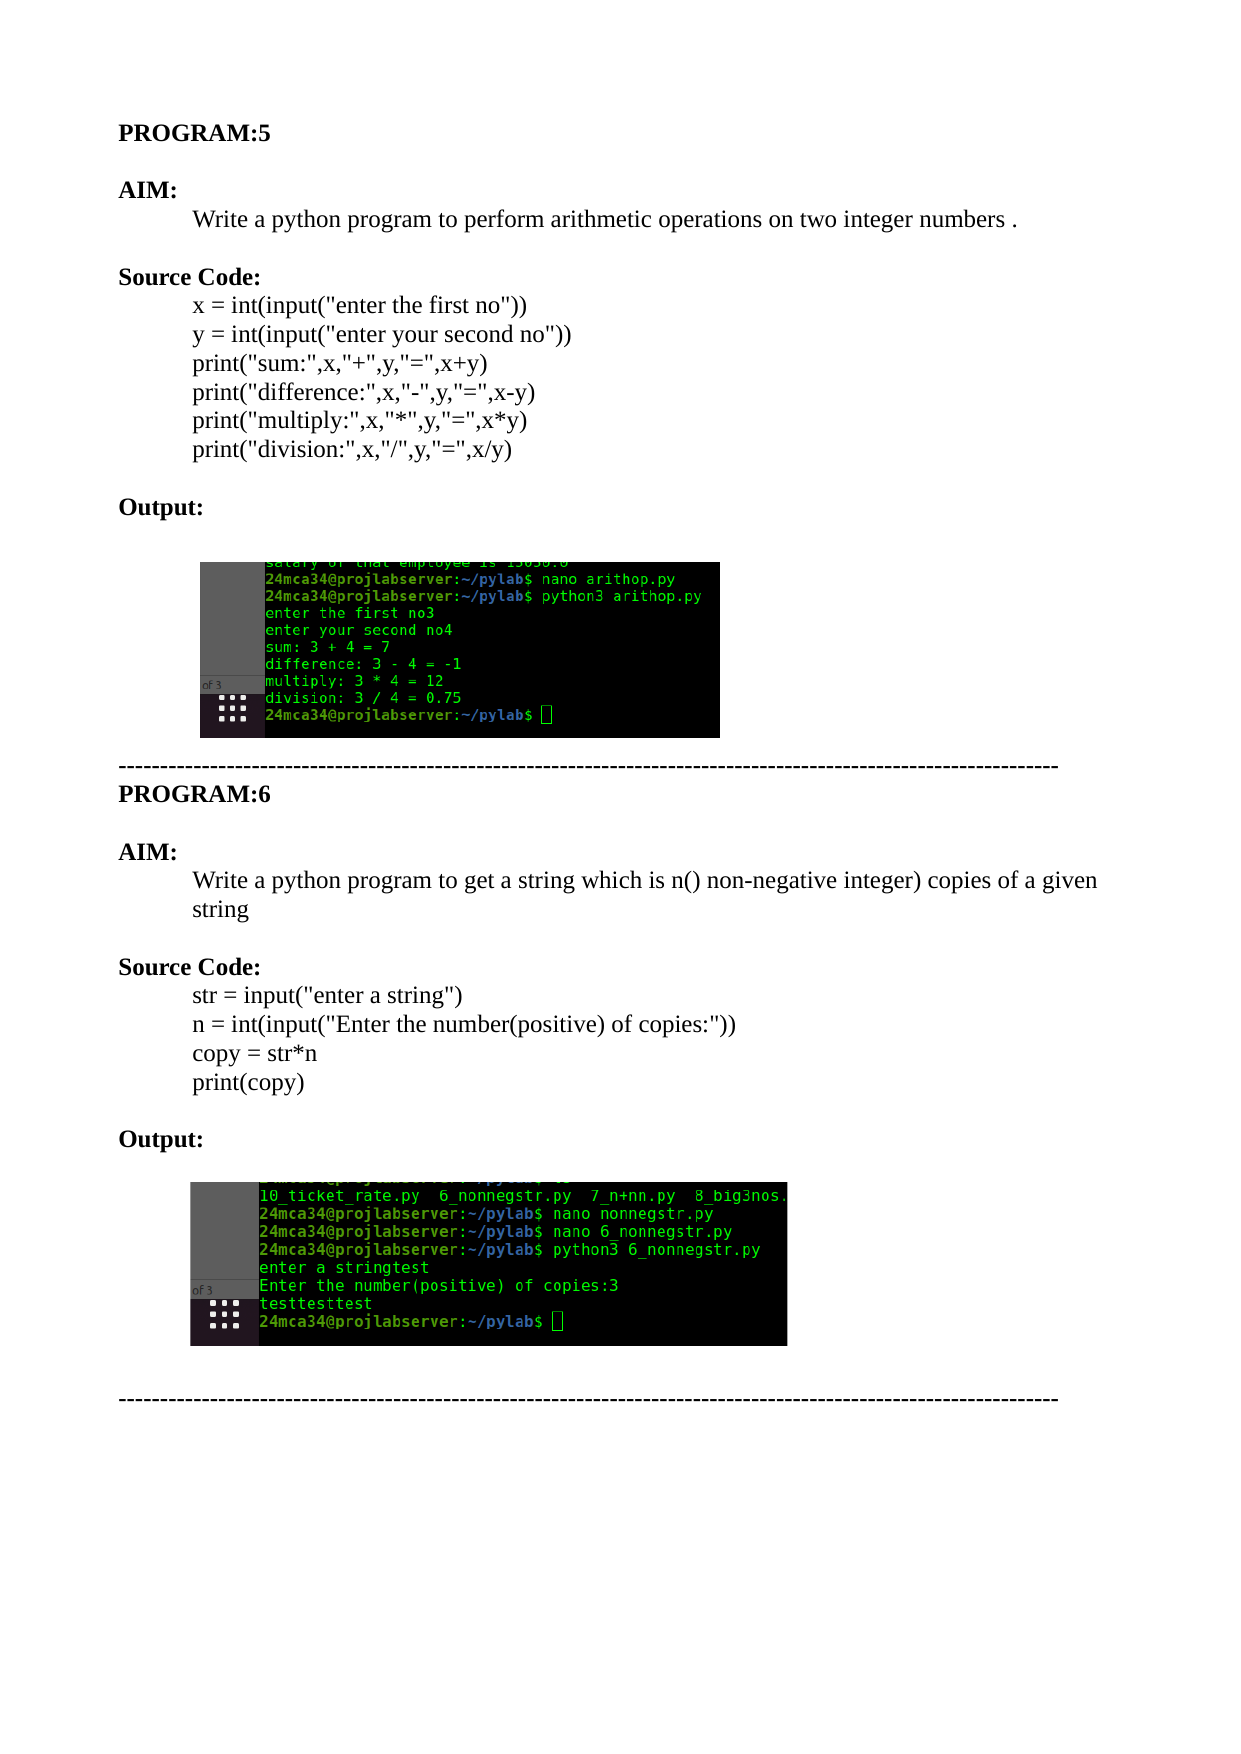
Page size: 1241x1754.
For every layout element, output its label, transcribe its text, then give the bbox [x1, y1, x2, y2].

text AIM: [118, 837, 1122, 866]
text str = input("enter a string") [118, 981, 1122, 1009]
text x = int(input("enter the first no")) [118, 291, 1122, 319]
text AIM: [118, 176, 1122, 204]
text Source Code: [118, 262, 1122, 291]
text print("multiply:",x,"*",y,"=",x*y) [118, 406, 1122, 434]
text Output: [118, 1124, 1122, 1153]
text Write a python program to get a string which is n() non-negative integer) copies of a given string [118, 866, 1122, 923]
text ----------------------------------------------------------------------------------------------------------------- [118, 1383, 1122, 1412]
text print("division:",x,"/",y,"=",x/y) [118, 434, 1122, 463]
text Output: [118, 492, 1122, 521]
text Write a python program to perform arithmetic operations on two integer numbers . [118, 204, 1122, 233]
text Source Code: [118, 952, 1122, 981]
text print("sum:",x,"+",y,"=",x+y) [118, 348, 1122, 377]
text print(copy) [118, 1067, 1122, 1096]
text PROGRAM:6 [118, 779, 1122, 808]
text ----------------------------------------------------------------------------------------------------------------- [118, 751, 1122, 779]
text y = int(input("enter your second no")) [118, 319, 1122, 348]
text PROGRAM:5 [118, 118, 1122, 147]
text print("difference:",x,"-",y,"=",x-y) [118, 377, 1122, 406]
text copy = str*n [118, 1038, 1122, 1067]
text n = int(input("Enter the number(positive) of copies:")) [118, 1009, 1122, 1038]
